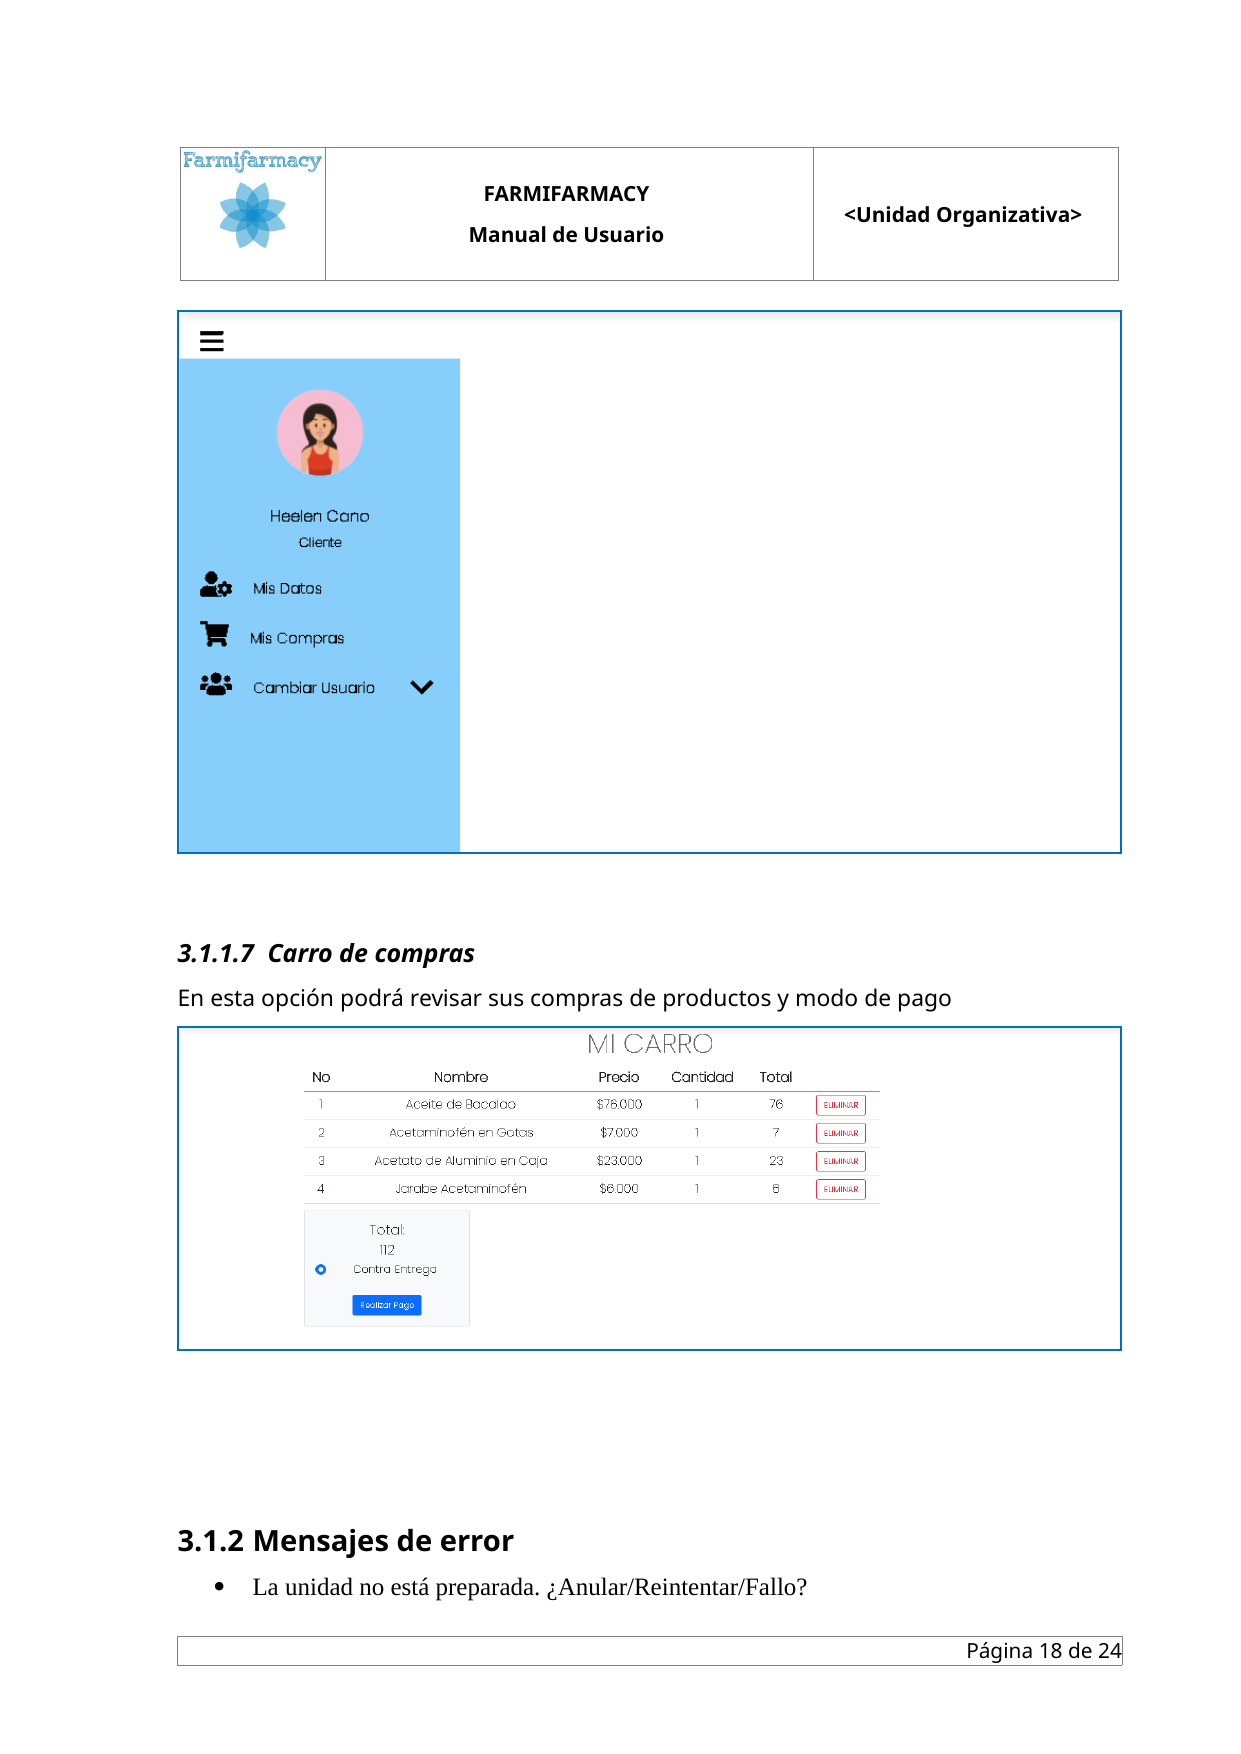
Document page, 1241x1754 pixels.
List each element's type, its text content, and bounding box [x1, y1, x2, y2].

list La unidad no está preparada. ¿Anular/Reintentar/Fallo? [215, 1572, 1122, 1601]
subtitle Carro de compras [177, 936, 1122, 970]
text En esta opción podrá revisar sus compras de productos y modo de pago [177, 982, 1122, 1014]
subtitle Mensajes de error [177, 1520, 1122, 1560]
